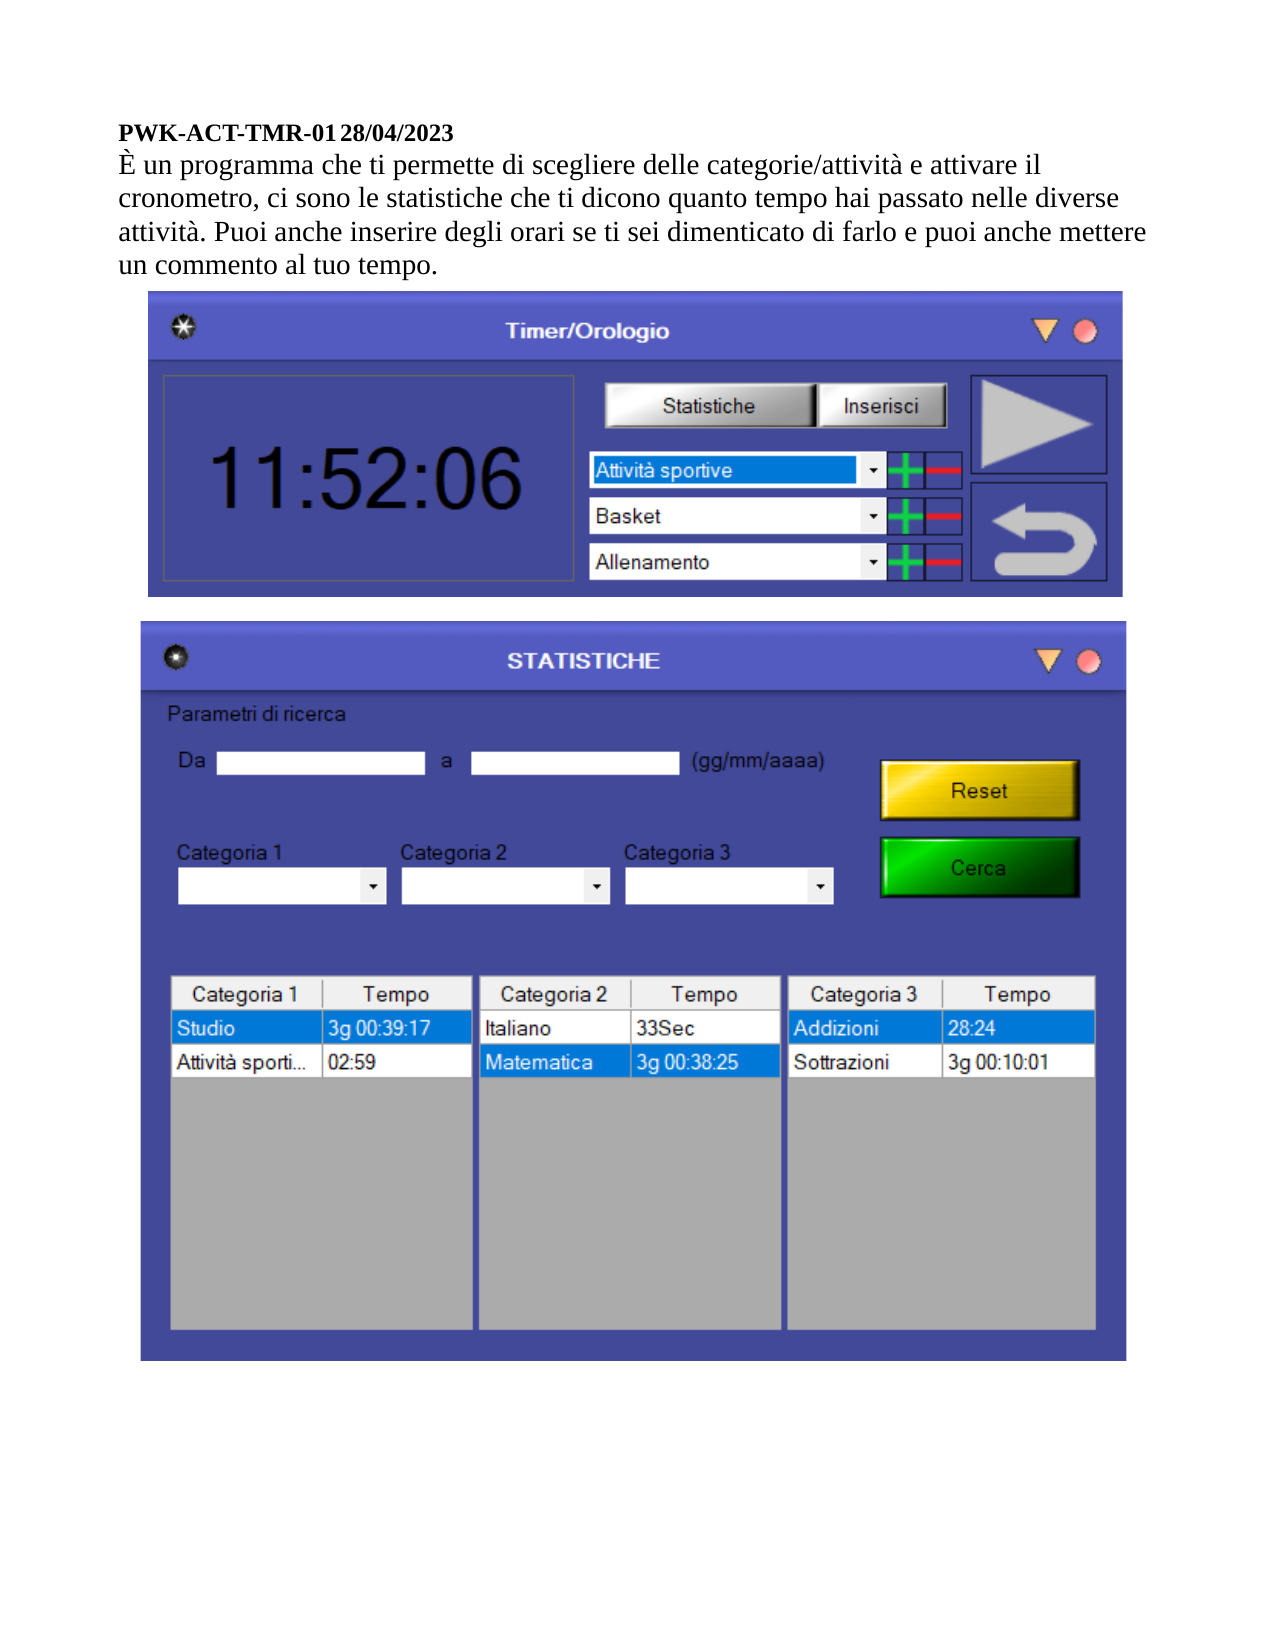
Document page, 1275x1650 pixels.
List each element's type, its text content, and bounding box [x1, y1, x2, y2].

picture [140, 621, 1127, 1361]
picture [148, 291, 1123, 597]
text PWK-ACT-TMR-01 28/04/2023 [118, 118, 1157, 147]
text È un programma che ti permette di scegliere delle categorie/attività e attivare il cronometro, ci sono le statistiche che ti dicono quanto tempo hai passato nelle diverse attività. Puoi anche inserire degli orari se ti sei dimenticato di farlo e puoi anche mettere un commento al tuo tempo. [118, 147, 1157, 281]
